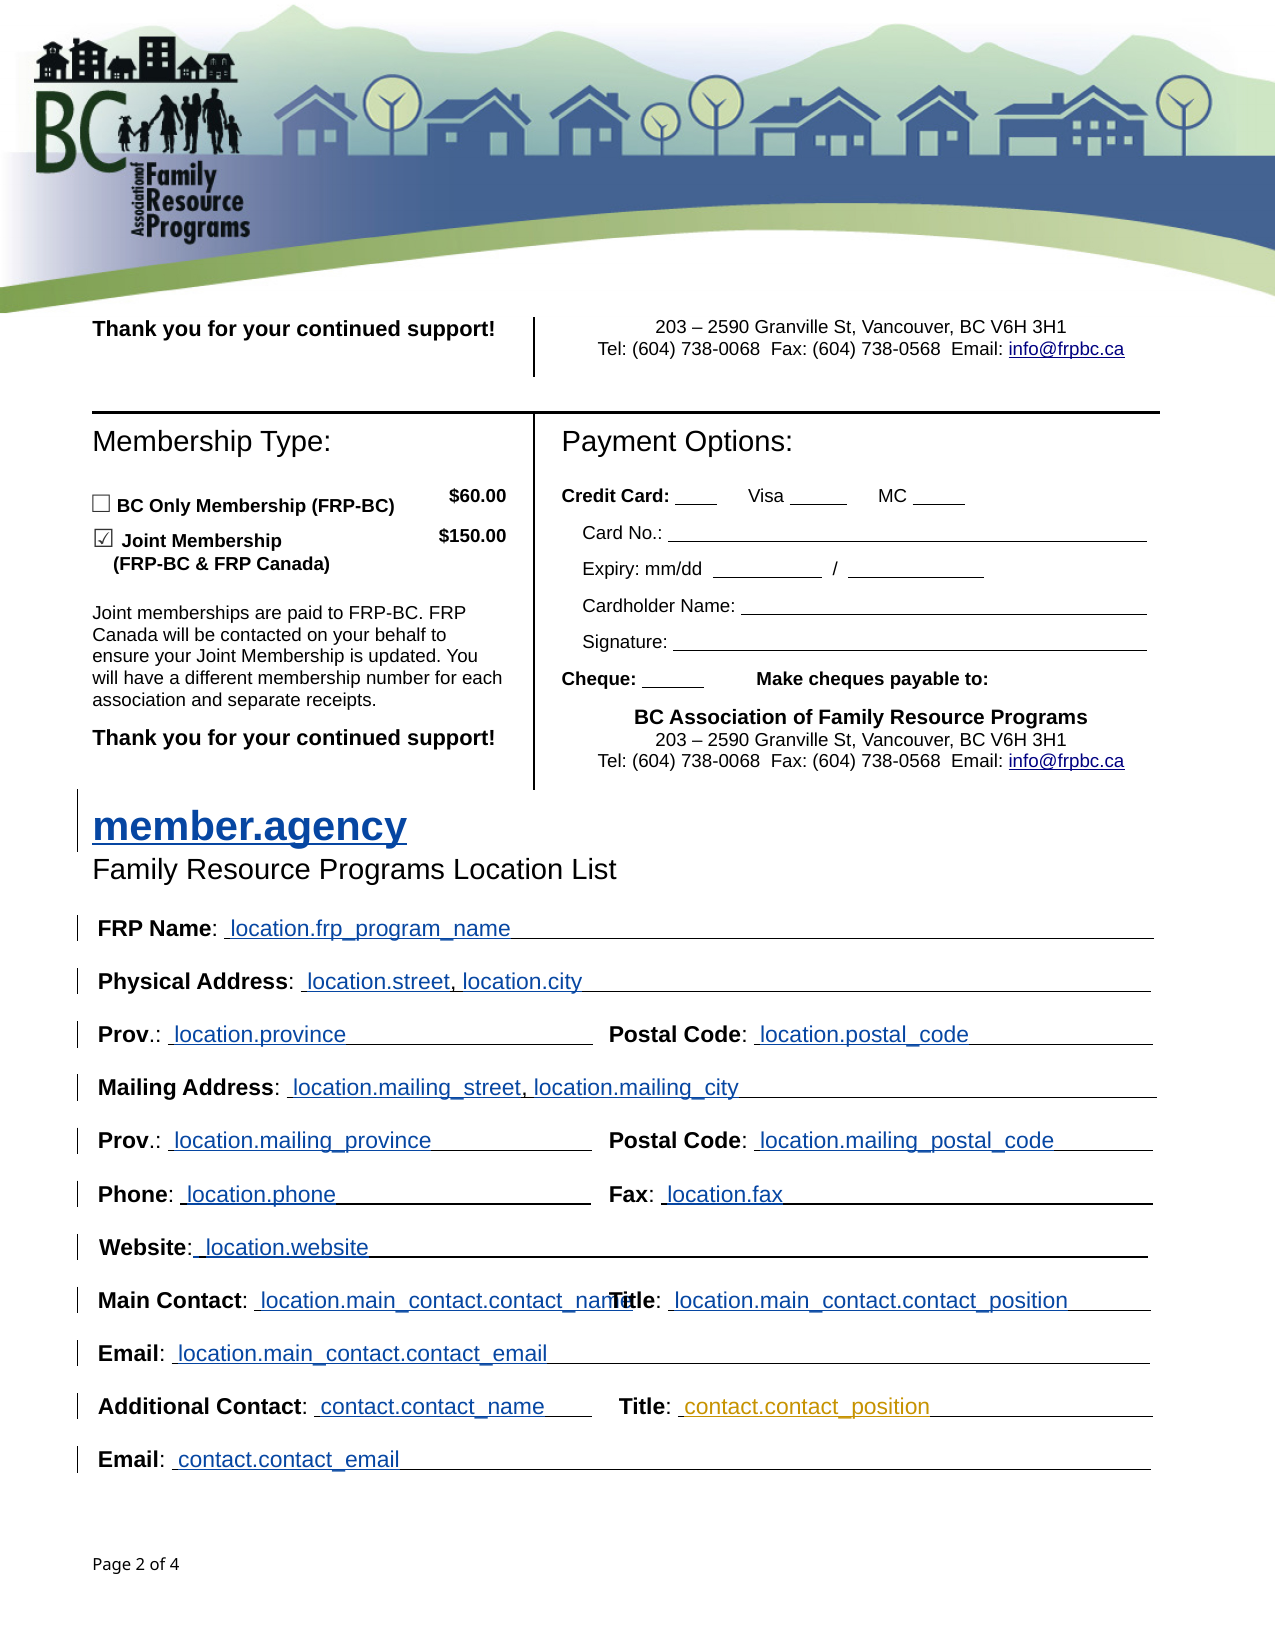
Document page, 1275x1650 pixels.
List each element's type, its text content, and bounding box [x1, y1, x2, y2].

table_cell Postal Code: location.mailing_postal_code [602, 1122, 1160, 1175]
table_header [506, 414, 533, 482]
table_cell Phone: location.phone [92, 1175, 602, 1228]
text member.agency [92, 789, 1160, 852]
table_cell Prov.: location.province [92, 1016, 602, 1069]
table_cell Joint memberships are paid to FRP-BC. FRP Canada will be contacted on your behalf to ensure your Joint Membership is updated. You will have a different membership number for each association and separate receipts. Thank you for your continued support! [92, 578, 506, 789]
table_cell [535, 482, 561, 789]
table_cell Prov.: location.mailing_province [92, 1122, 602, 1175]
text Family Resource Programs Location List [92, 852, 1160, 885]
table_header FRP Name: location.frp_program_name [92, 909, 1160, 962]
table_cell Title: location.main_contact.contact_position [602, 1281, 1160, 1334]
table_cell Mailing Address: location.mailing_street, location.mailing_city [92, 1069, 1160, 1122]
table_cell Physical Address: location.street, location.city [92, 963, 1160, 1016]
table_cell 203 – 2590 Granville St, Vancouver, BC V6H 3H1 Tel: (604) 738-0068 Fax: (604) 738-0568 Email: info@frpbc.ca [561, 317, 1160, 377]
table_cell Credit Card: Visa MC Card No.: Expiry: mm/dd / Cardholder Name: Signature: Cheque: Make cheques payable to: BC Association of Family Resource Programs 203 – 2590 Granville St, Vancouver, BC V6H 3H1 Tel: (604) 738-0068 Fax: (604) 738-0568 Email: info@frpbc.ca [561, 482, 1160, 789]
table_cell [506, 317, 533, 377]
table_header Membership Type: [92, 414, 417, 482]
table_header Additional Contact: contact.contact_name [92, 1388, 613, 1441]
table_cell Main Contact: location.main_contact.contact_name [92, 1281, 602, 1334]
table_header Title: contact.contact_position [613, 1388, 1160, 1441]
table_cell Email: contact.contact_email [92, 1441, 1160, 1494]
table_cell □ BC Only Membership (FRP-BC) [92, 482, 417, 522]
table_cell Website: location.website [92, 1228, 1160, 1281]
picture [0, 0, 1275, 317]
table_header [417, 414, 506, 482]
table_cell Thank you for your continued support! [92, 317, 506, 377]
table_header Payment Options: [561, 414, 1160, 482]
table_cell $150.00 [417, 522, 506, 578]
table_cell Postal Code: location.postal_code [602, 1016, 1160, 1069]
table_cell Fax: location.fax [602, 1175, 1160, 1228]
table_cell [535, 317, 561, 377]
table_cell [506, 482, 533, 789]
table_cell ☑ Joint Membership (FRP-BC & FRP Canada) [92, 522, 417, 578]
table_cell Email: location.main_contact.contact_email [92, 1334, 1160, 1387]
table_cell $60.00 [417, 482, 506, 522]
table_header [535, 414, 561, 482]
